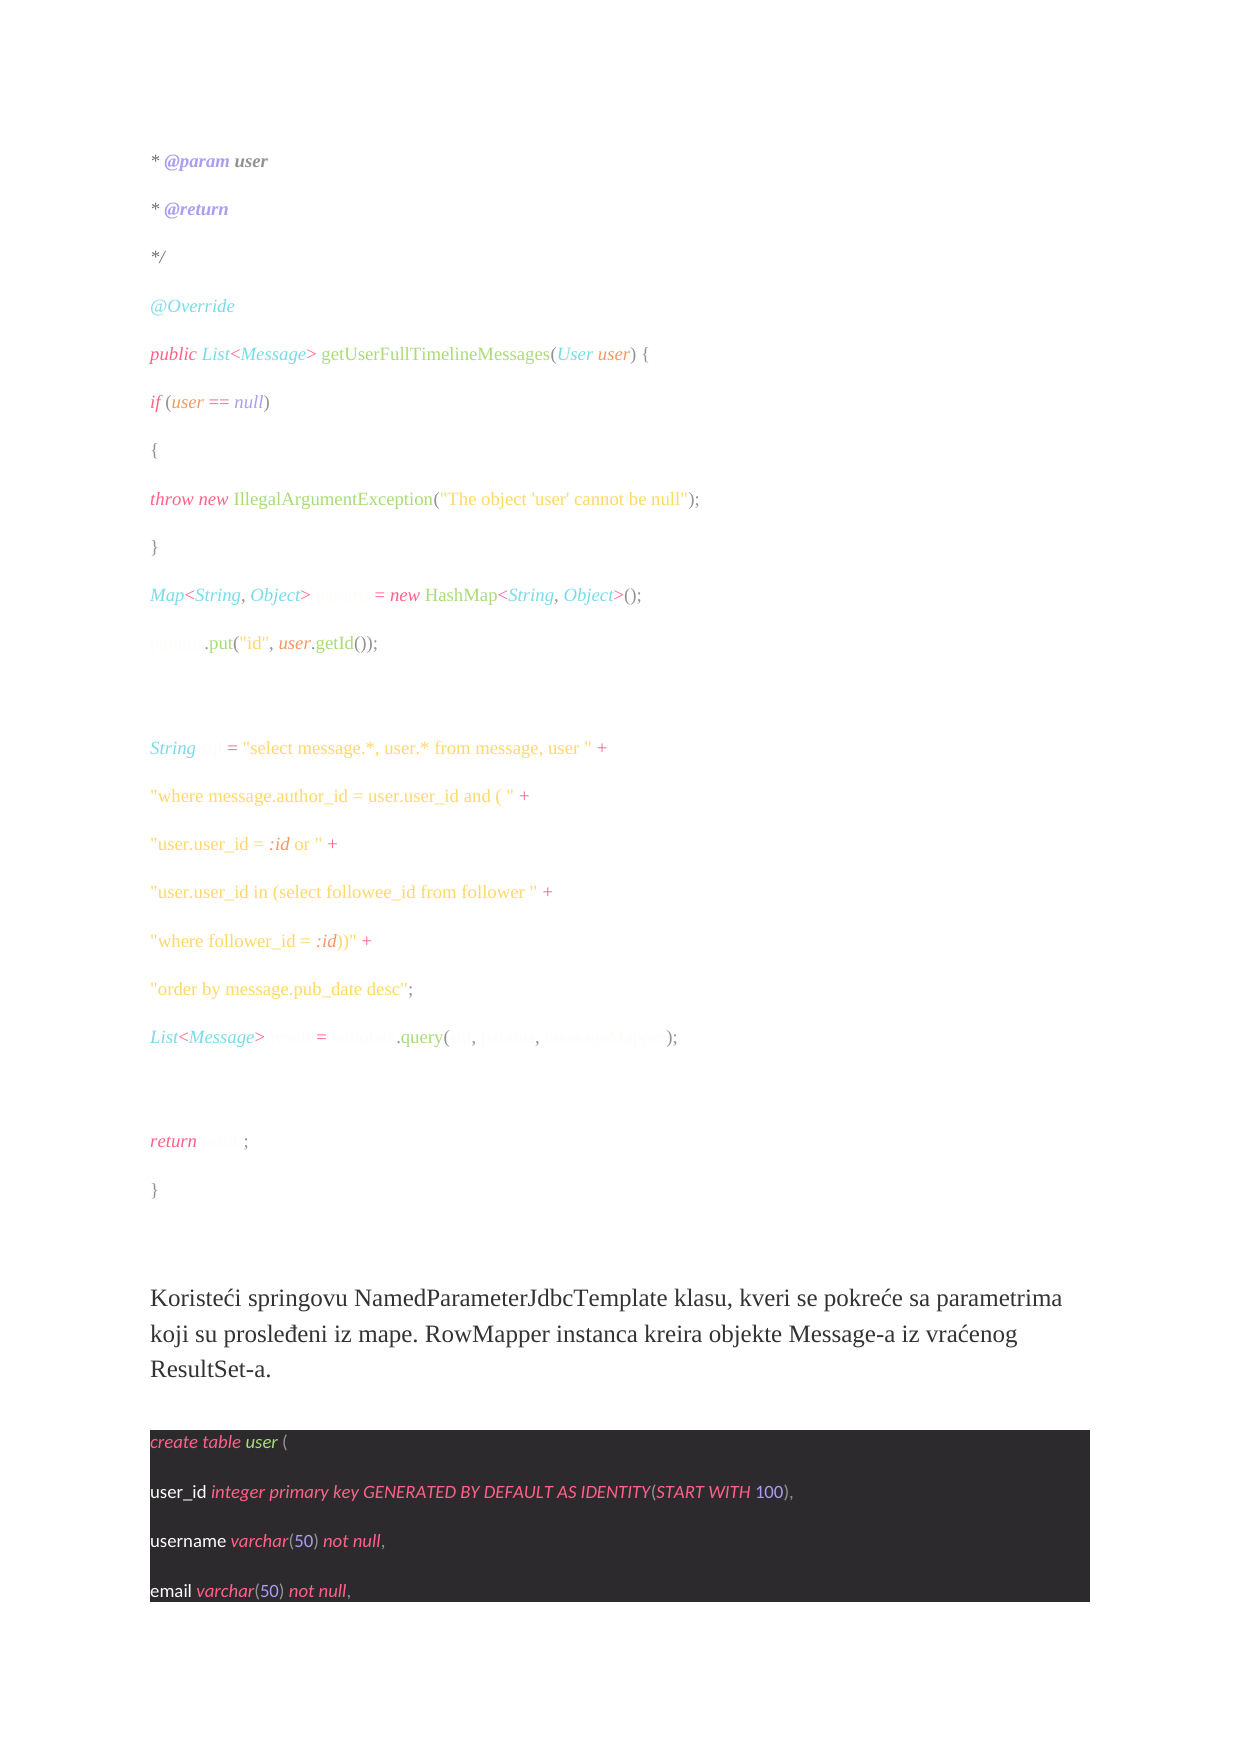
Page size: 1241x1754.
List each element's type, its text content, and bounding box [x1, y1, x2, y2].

text return result; [150, 1130, 1090, 1152]
text */ [150, 246, 1090, 268]
text "order by message.pub_date desc"; [150, 978, 1090, 999]
text username varchar(50) not null, [150, 1529, 1090, 1552]
text email varchar(50) not null, [150, 1579, 1090, 1602]
text params.put("id", user.getId()); [150, 632, 1090, 654]
text user_id integer primary key GENERATED BY DEFAULT AS IDENTITY(START WITH 100), [150, 1480, 1090, 1503]
text throw new IllegalArgumentException("The object 'user' cannot be null"); [150, 488, 1090, 509]
text * @param user [150, 150, 1090, 172]
text "where follower_id = :id))" + [150, 929, 1090, 951]
text } [150, 1178, 1090, 1200]
text if (user == null) [150, 391, 1090, 413]
text Map<String, Object> params = new HashMap<String, Object>(); [150, 584, 1090, 606]
text create table user ( [150, 1430, 1090, 1453]
text Koristeći springovu NamedParameterJdbcTemplate klasu, kveri se pokreće sa parametrima koji su prosleđeni iz mape. RowMapper instanca kreira objekte Message-a iz vraćenog ResultSet-a. [150, 1283, 1090, 1383]
text String sql = "select message.*, user.* from message, user " + [150, 737, 1090, 758]
text List<Message> result = template.query(sql, params, messageMapper); [150, 1026, 1090, 1047]
text * @return [150, 198, 1090, 220]
text "where message.author_id = user.user_id and ( " + [150, 785, 1090, 806]
text public List<Message> getUserFullTimelineMessages(User user) { [150, 343, 1090, 364]
text "user.user_id = :id or " + [150, 833, 1090, 854]
text { [150, 439, 1090, 461]
text "user.user_id in (select followee_id from follower " + [150, 881, 1090, 903]
text } [150, 536, 1090, 557]
text @Override [150, 295, 1090, 316]
